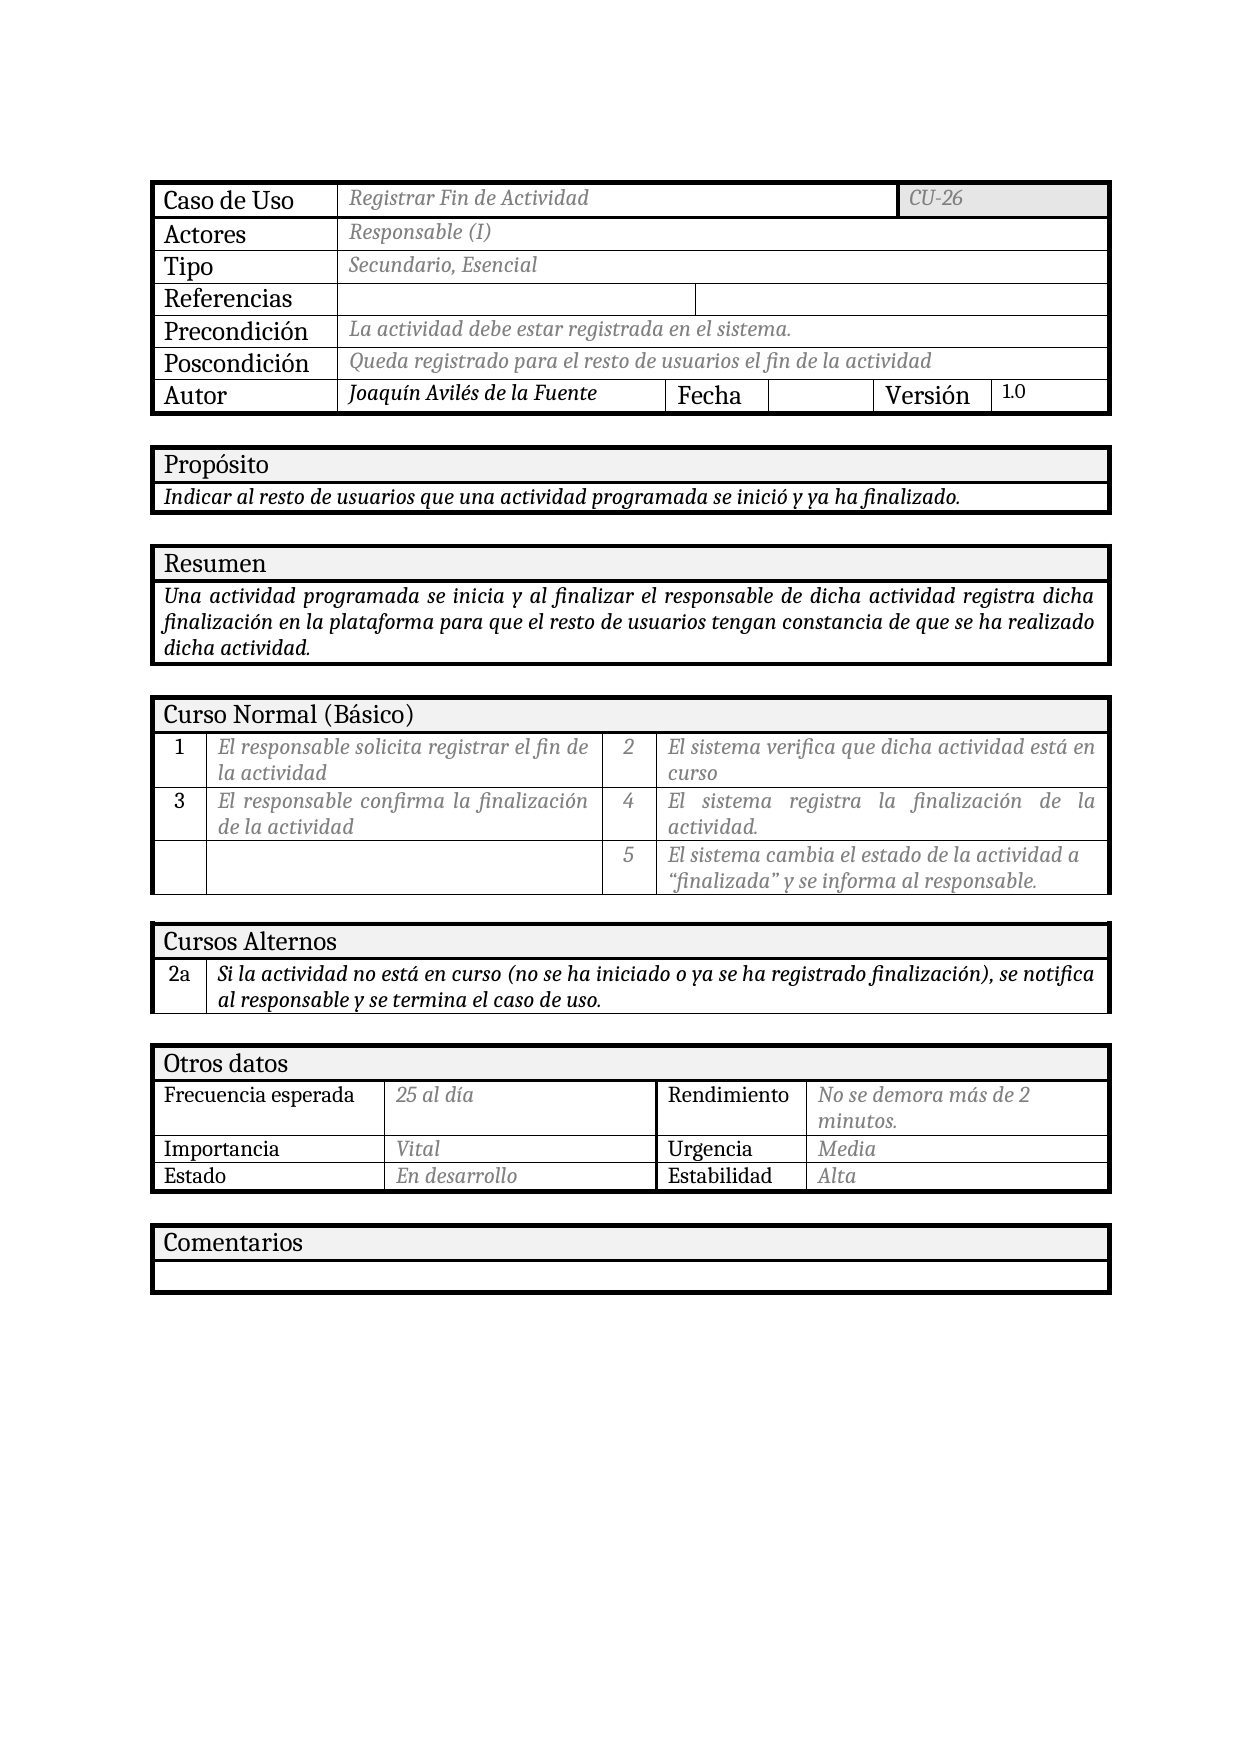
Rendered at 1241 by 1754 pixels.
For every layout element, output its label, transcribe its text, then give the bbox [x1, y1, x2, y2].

table_cell [338, 284, 695, 315]
table_header Registrar Fin de Actividad [338, 185, 896, 216]
table_cell [769, 380, 873, 411]
table_cell La actividad debe estar registrada en el sistema. [338, 316, 1107, 347]
table_cell Indicar al resto de usuarios que una actividad programada se inició y ya ha finalizado. [155, 484, 1107, 510]
table_cell Responsable (I) [338, 219, 1107, 250]
table_cell 3 [155, 788, 206, 840]
table_cell El sistema verifica que dicha actividad está en curso [657, 734, 1107, 787]
table_header Caso de Uso [155, 185, 337, 216]
table_cell Autor [155, 380, 337, 411]
table_header CU-26 [900, 185, 1107, 216]
table_cell Poscondición [155, 348, 337, 379]
table_cell [207, 841, 602, 894]
table_cell En desarrollo [385, 1163, 655, 1189]
table_cell 25 al día [385, 1082, 655, 1134]
table_cell Vital [385, 1136, 655, 1162]
table_cell Alta [807, 1163, 1107, 1189]
table_header Curso Normal (Básico) [155, 700, 1107, 731]
table_cell Precondición [155, 316, 337, 347]
table_cell Actores [155, 219, 337, 250]
table_cell 2 [603, 734, 656, 787]
table_cell 1.0 [992, 380, 1107, 411]
table_cell Una actividad programada se inicia y al finalizar el responsable de dicha actividad registra dicha finalización en la plataforma para que el resto de usuarios tengan constancia de que se ha realizado dicha actividad. [155, 583, 1107, 661]
table_cell Joaquín Avilés de la Fuente [338, 380, 665, 411]
table_cell Versión [874, 380, 991, 411]
table_cell Importancia [155, 1136, 384, 1162]
table_cell Secundario, Esencial [338, 251, 1107, 282]
table_header Propósito [155, 450, 1107, 481]
table_cell Media [807, 1136, 1107, 1162]
table_cell [696, 284, 1107, 315]
table_cell No se demora más de 2 minutos. [807, 1082, 1107, 1134]
table_cell Tipo [155, 251, 337, 282]
table_header Cursos Alternos [155, 926, 1107, 957]
table_cell El sistema registra la finalización de la actividad. [657, 788, 1107, 840]
table_cell Fecha [666, 380, 768, 411]
table_cell El responsable solicita registrar el fin de la actividad [207, 734, 602, 787]
table_cell Si la actividad no está en curso (no se ha iniciado o ya se ha registrado finalización), se notifica al responsable y se termina el caso de uso. [207, 960, 1107, 1013]
table_cell Frecuencia esperada [155, 1082, 384, 1134]
table_cell Queda registrado para el resto de usuarios el fin de la actividad [338, 348, 1107, 379]
table_cell [155, 841, 206, 894]
table_cell 5 [603, 841, 656, 894]
table_header Resumen [155, 548, 1107, 579]
table_cell Estabilidad [658, 1163, 806, 1189]
table_cell 1 [155, 734, 206, 787]
table_cell Rendimiento [658, 1082, 806, 1134]
table_header Otros datos [155, 1048, 1107, 1079]
table_cell [155, 1262, 1107, 1290]
table_cell Referencias [155, 284, 337, 315]
table_cell El responsable confirma la finalización de la actividad [207, 788, 602, 840]
table_cell 2a [155, 960, 206, 1013]
table_cell 4 [603, 788, 656, 840]
table_cell Urgencia [658, 1136, 806, 1162]
table_header Comentarios [155, 1228, 1107, 1259]
table_cell El sistema cambia el estado de la actividad a “finalizada” y se informa al responsable. [657, 841, 1107, 894]
table_cell Estado [155, 1163, 384, 1189]
